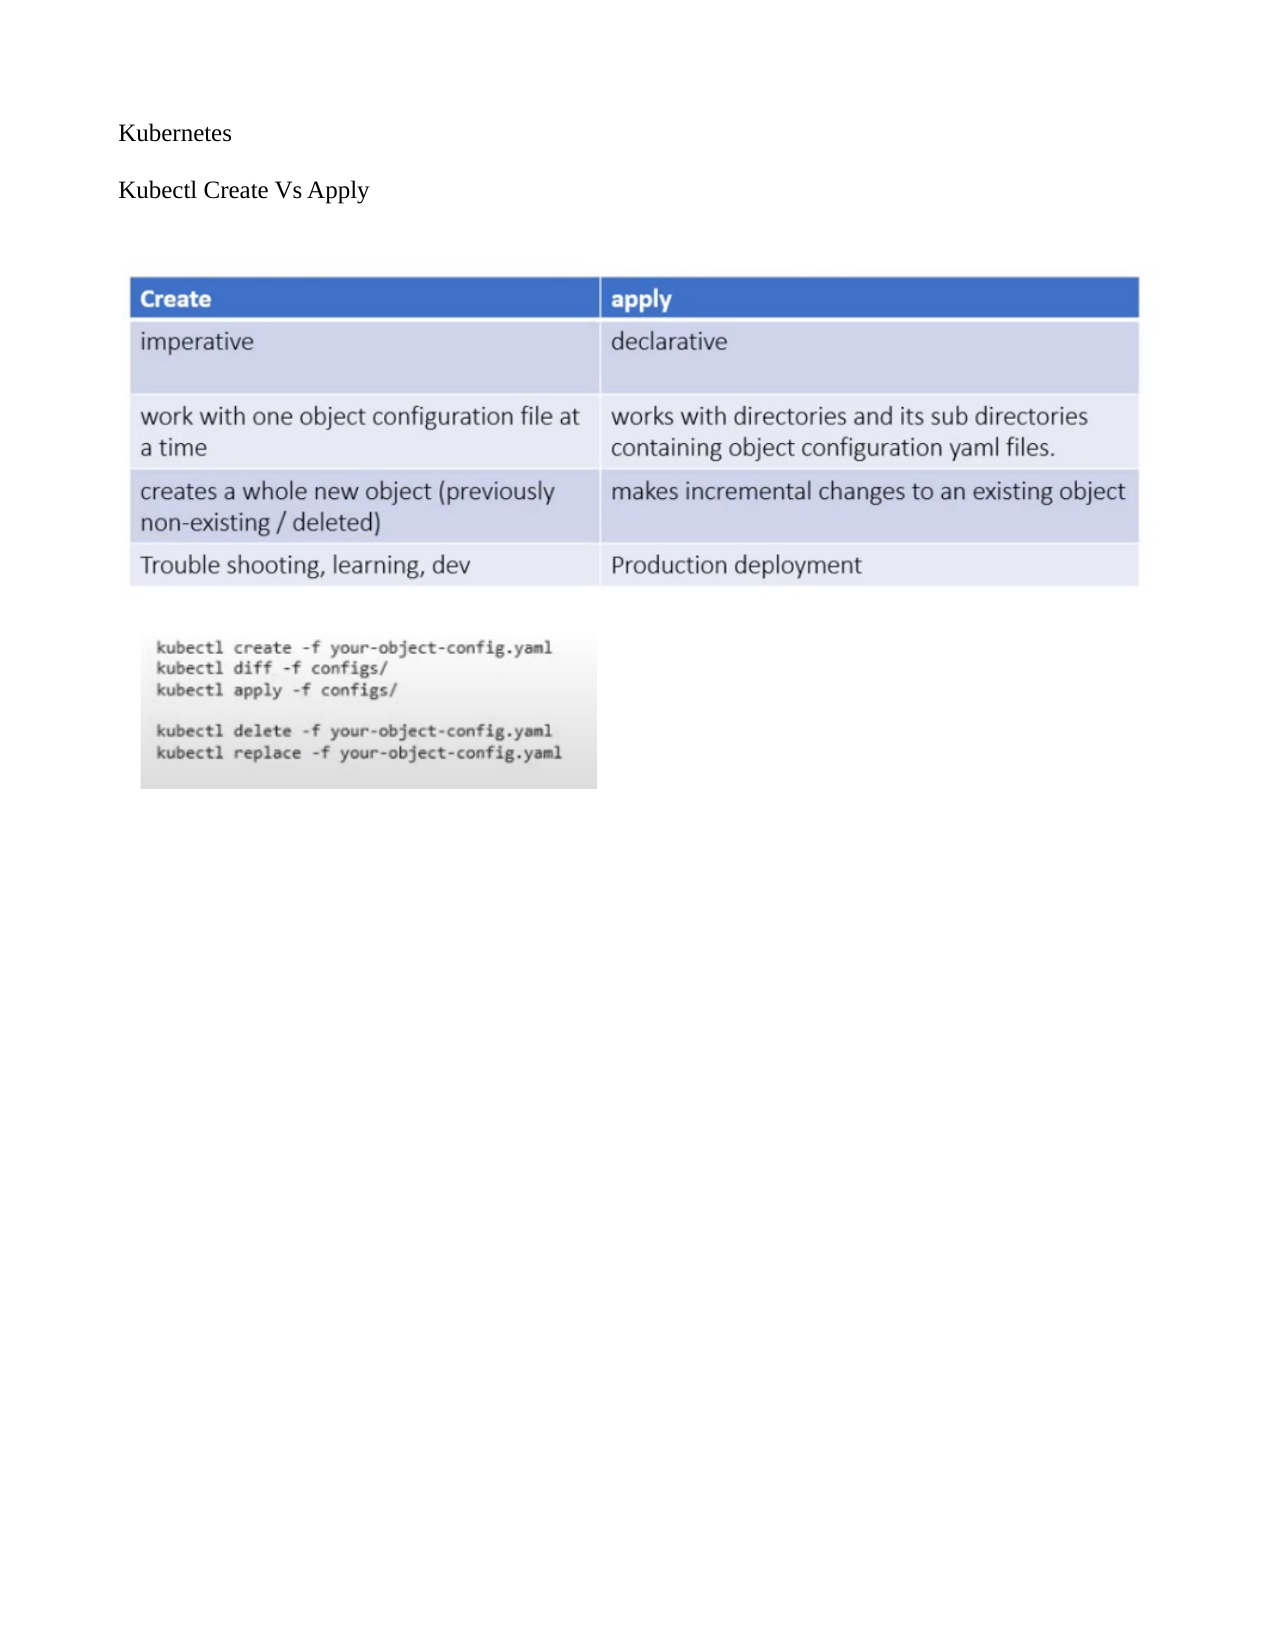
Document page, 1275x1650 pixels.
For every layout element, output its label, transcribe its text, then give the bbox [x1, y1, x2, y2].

picture [140, 621, 597, 789]
picture [118, 261, 1157, 601]
text Kubectl Create Vs Apply [118, 176, 1157, 204]
text Kubernetes [118, 118, 1157, 147]
